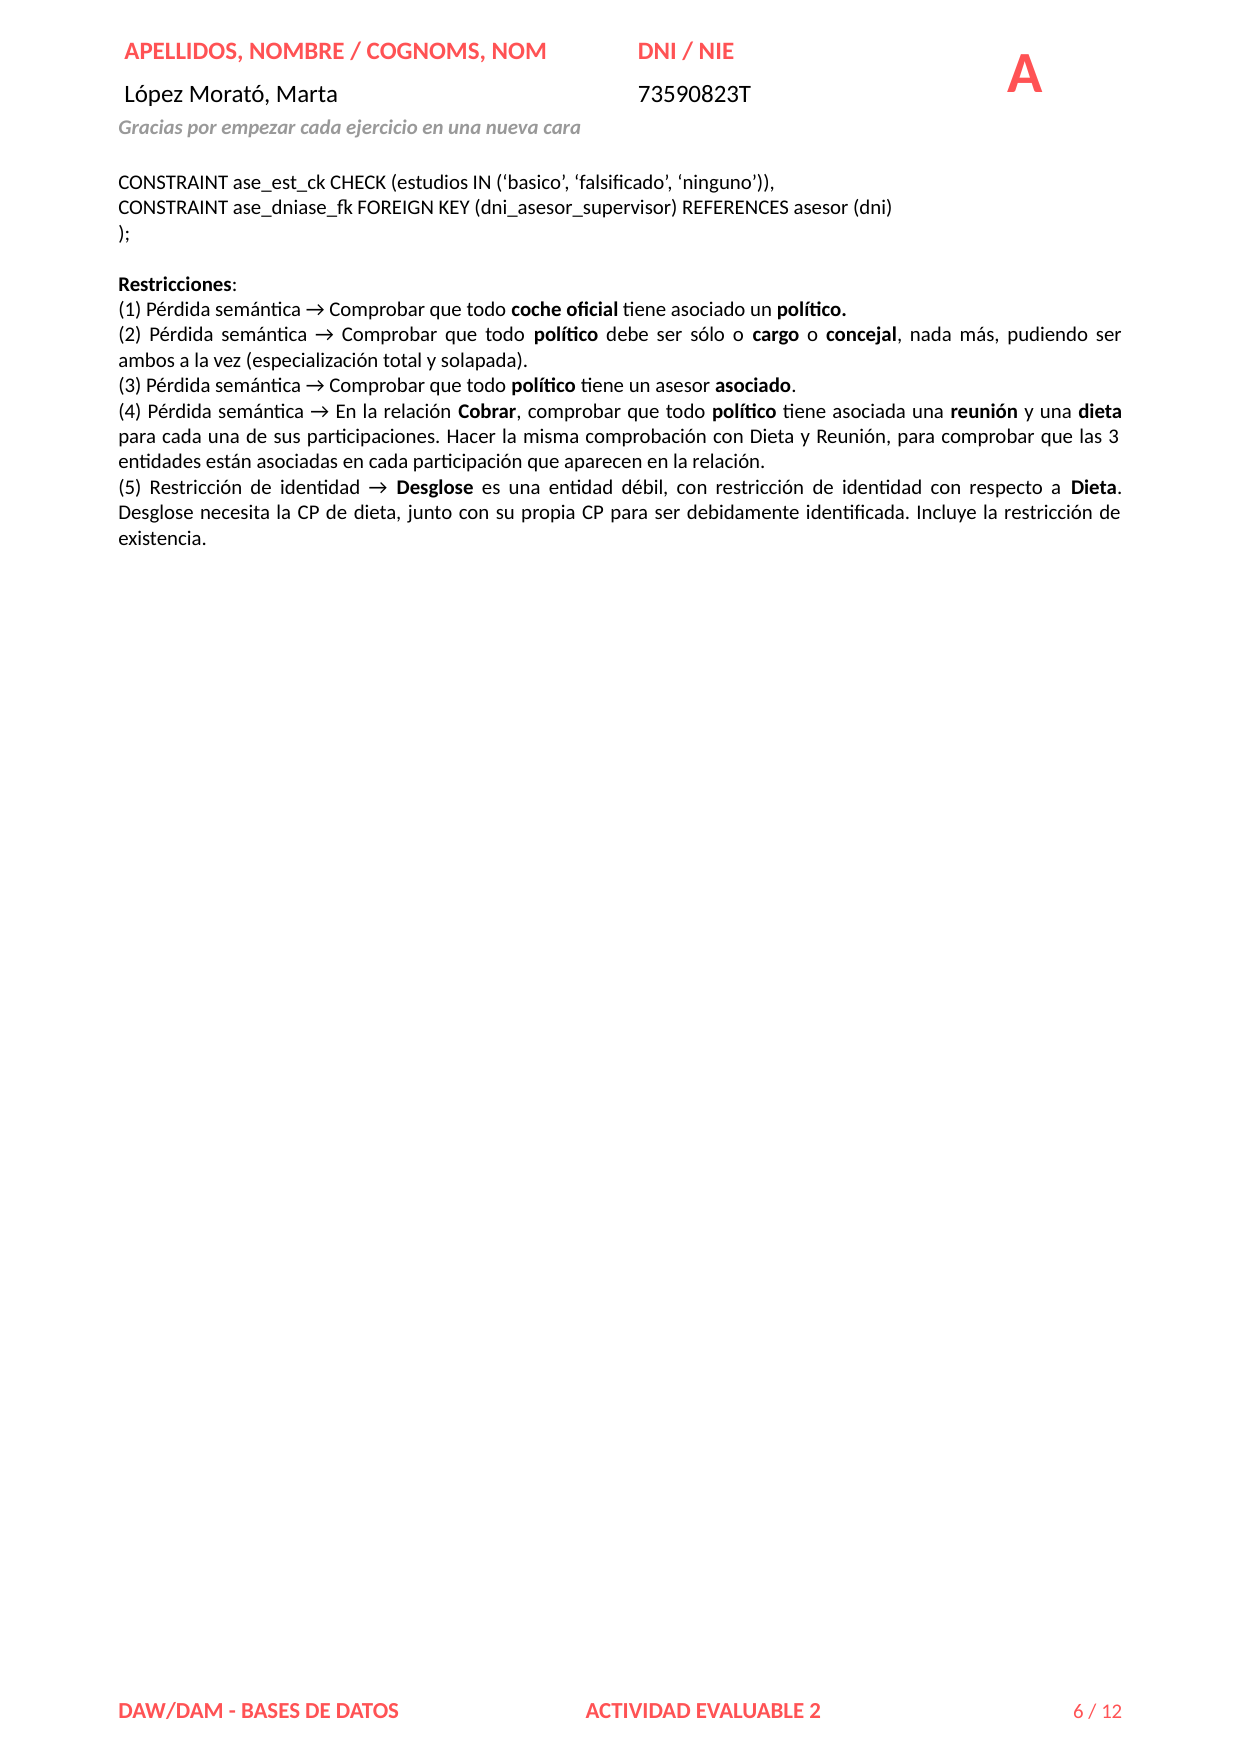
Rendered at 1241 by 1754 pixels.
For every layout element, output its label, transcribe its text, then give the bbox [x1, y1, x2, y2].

text (3) Pérdida semántica → Comprobar que todo político tiene un asesor asociado. [118, 372, 1122, 398]
text (1) Pérdida semántica → Comprobar que todo coche oficial tiene asociado un político. [118, 296, 1122, 322]
text (5) Restricción de identidad → Desglose es una entidad débil, con restricción de identidad con respecto a Dieta. Desglose necesita la CP de dieta, junto con su propia CP para ser debidamente identificada. Incluye la restricción de existencia. [118, 474, 1122, 550]
text CONSTRAINT ase_est_ck CHECK (estudios IN (‘basico’, ‘falsificado’, ‘ninguno’)), [118, 169, 1122, 194]
text CONSTRAINT ase_dniase_fk FOREIGN KEY (dni_asesor_supervisor) REFERENCES asesor (dni) [118, 194, 1122, 220]
text (4) Pérdida semántica → En la relación Cobrar, comprobar que todo político tiene asociada una reunión y una dieta para cada una de sus participaciones. Hacer la misma comprobación con Dieta y Reunión, para comprobar que las 3 entidades están asociadas en cada participación que aparecen en la relación. [118, 398, 1122, 474]
text ); [118, 220, 1122, 245]
text (2) Pérdida semántica → Comprobar que todo político debe ser sólo o cargo o concejal, nada más, pudiendo ser ambos a la vez (especialización total y solapada). [118, 322, 1122, 372]
text Restricciones: [118, 271, 1122, 296]
